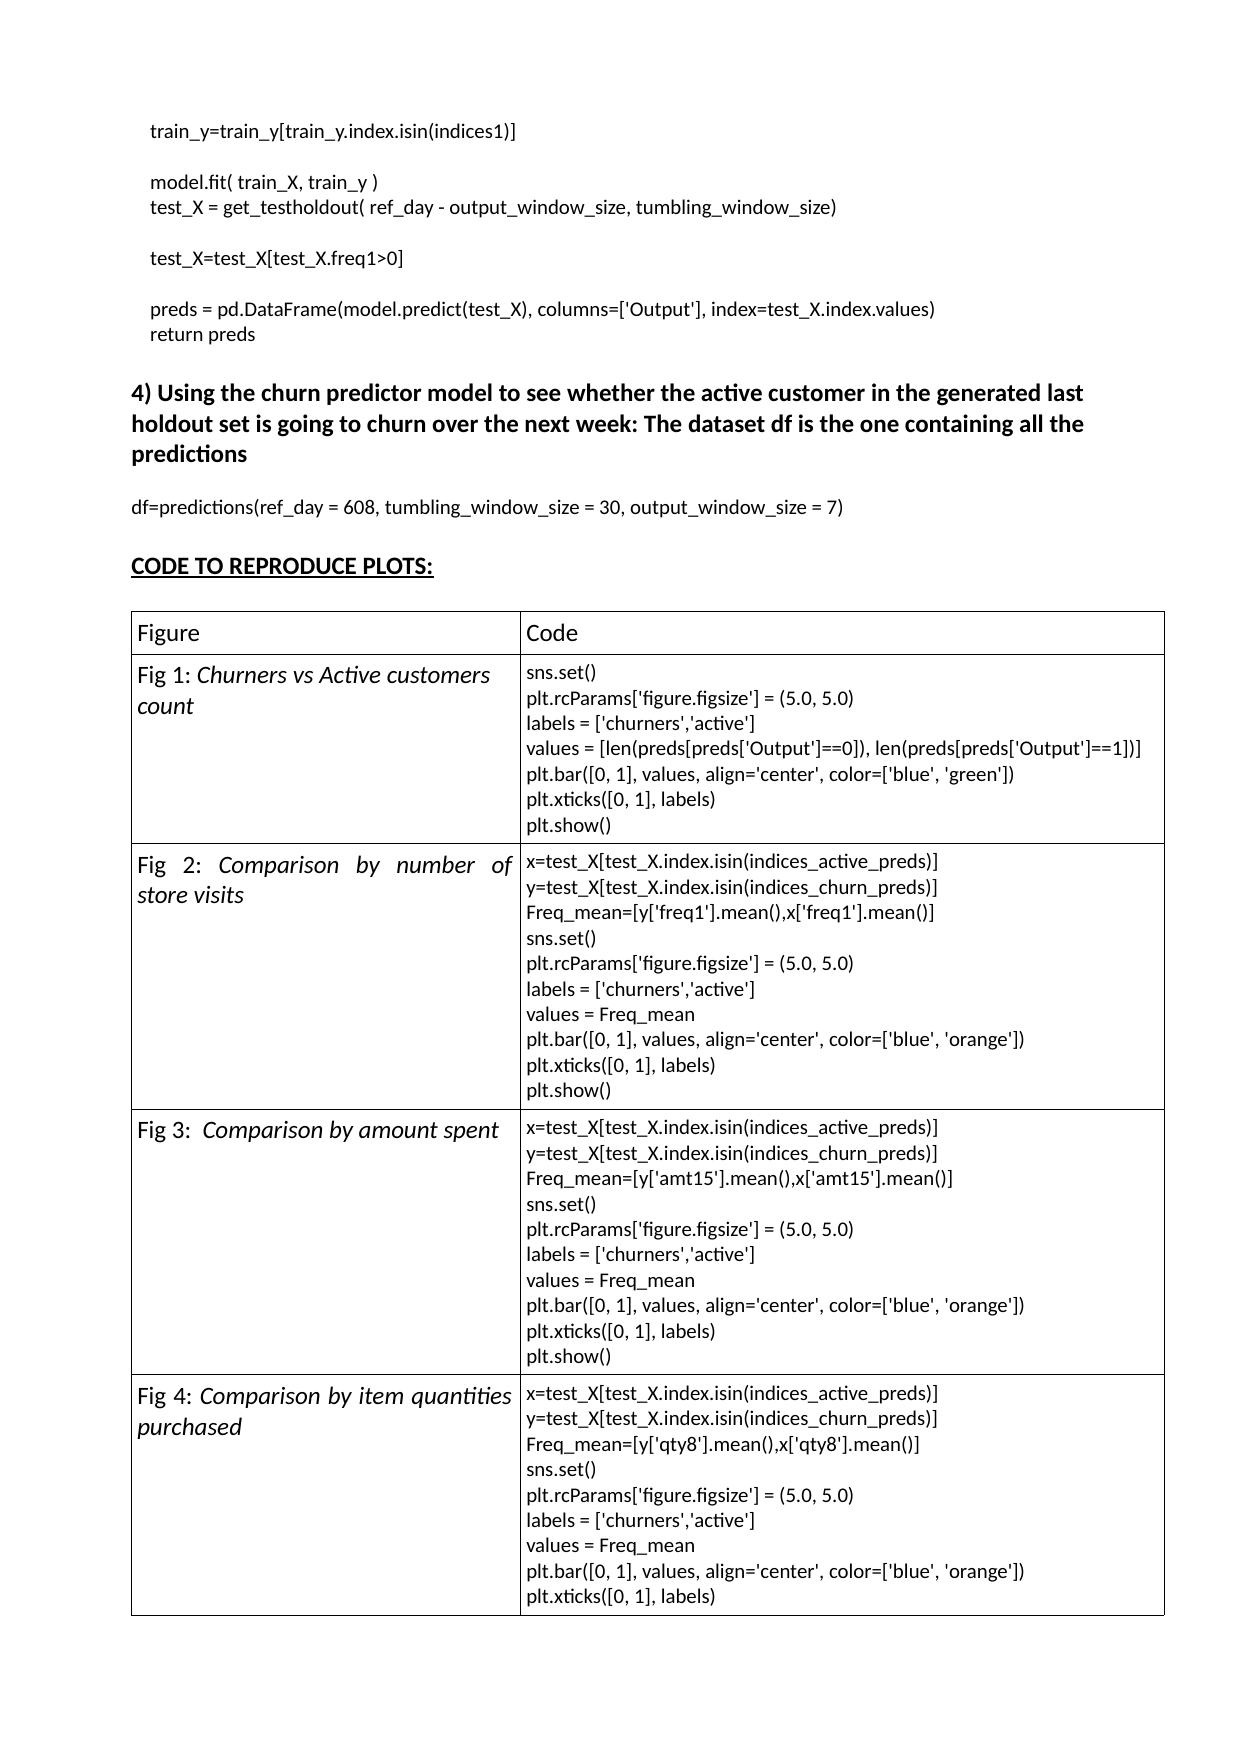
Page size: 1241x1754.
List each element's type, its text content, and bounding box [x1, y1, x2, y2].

table_cell Fig 2: Comparison by number of store visits [132, 844, 520, 1109]
table_header Figure [132, 612, 520, 653]
table_cell x=test_X[test_X.index.isin(indices_active_preds)] y=test_X[test_X.index.isin(indices_churn_preds)] Freq_mean=[y['amt15'].mean(),x['amt15'].mean()] sns.set() plt.rcParams['figure.figsize'] = (5.0, 5.0) labels = ['churners','active'] values = Freq_mean plt.bar([0, 1], values, align='center', color=['blue', 'orange']) plt.xticks([0, 1], labels) plt.show() [521, 1110, 1164, 1374]
text test_X=test_X[test_X.freq1>0] [131, 245, 1164, 271]
text train_y=train_y[train_y.index.isin(indices1)] [131, 118, 1164, 143]
text test_X = get_testholdout( ref_day - output_window_size, tumbling_window_size) [131, 194, 1164, 220]
text return preds [131, 321, 1164, 347]
table_cell x=test_X[test_X.index.isin(indices_active_preds)] y=test_X[test_X.index.isin(indices_churn_preds)] Freq_mean=[y['qty8'].mean(),x['qty8'].mean()] sns.set() plt.rcParams['figure.figsize'] = (5.0, 5.0) labels = ['churners','active'] values = Freq_mean plt.bar([0, 1], values, align='center', color=['blue', 'orange']) plt.xticks([0, 1], labels) [521, 1375, 1164, 1615]
text model.fit( train_X, train_y ) [131, 169, 1164, 194]
text preds = pd.DataFrame(model.predict(test_X), columns=['Output'], index=test_X.index.values) [131, 296, 1164, 321]
text df=predictions(ref_day = 608, tumbling_window_size = 30, output_window_size = 7) [131, 494, 1164, 520]
table_cell Fig 4: Comparison by item quantities purchased [132, 1375, 520, 1615]
table_header Code [521, 612, 1164, 653]
table_cell Fig 1: Churners vs Active customers count [132, 655, 520, 843]
table_cell Fig 3: Comparison by amount spent [132, 1110, 520, 1374]
text 4) Using the churn predictor model to see whether the active customer in the generated last holdout set is going to churn over the next week: The dataset df is the one containing all the predictions [131, 377, 1164, 469]
text CODE TO REPRODUCE PLOTS: [131, 550, 1164, 581]
table_cell x=test_X[test_X.index.isin(indices_active_preds)] y=test_X[test_X.index.isin(indices_churn_preds)] Freq_mean=[y['freq1'].mean(),x['freq1'].mean()] sns.set() plt.rcParams['figure.figsize'] = (5.0, 5.0) labels = ['churners','active'] values = Freq_mean plt.bar([0, 1], values, align='center', color=['blue', 'orange']) plt.xticks([0, 1], labels) plt.show() [521, 844, 1164, 1109]
table_cell sns.set() plt.rcParams['figure.figsize'] = (5.0, 5.0) labels = ['churners','active'] values = [len(preds[preds['Output']==0]), len(preds[preds['Output']==1])] plt.bar([0, 1], values, align='center', color=['blue', 'green']) plt.xticks([0, 1], labels) plt.show() [521, 655, 1164, 843]
